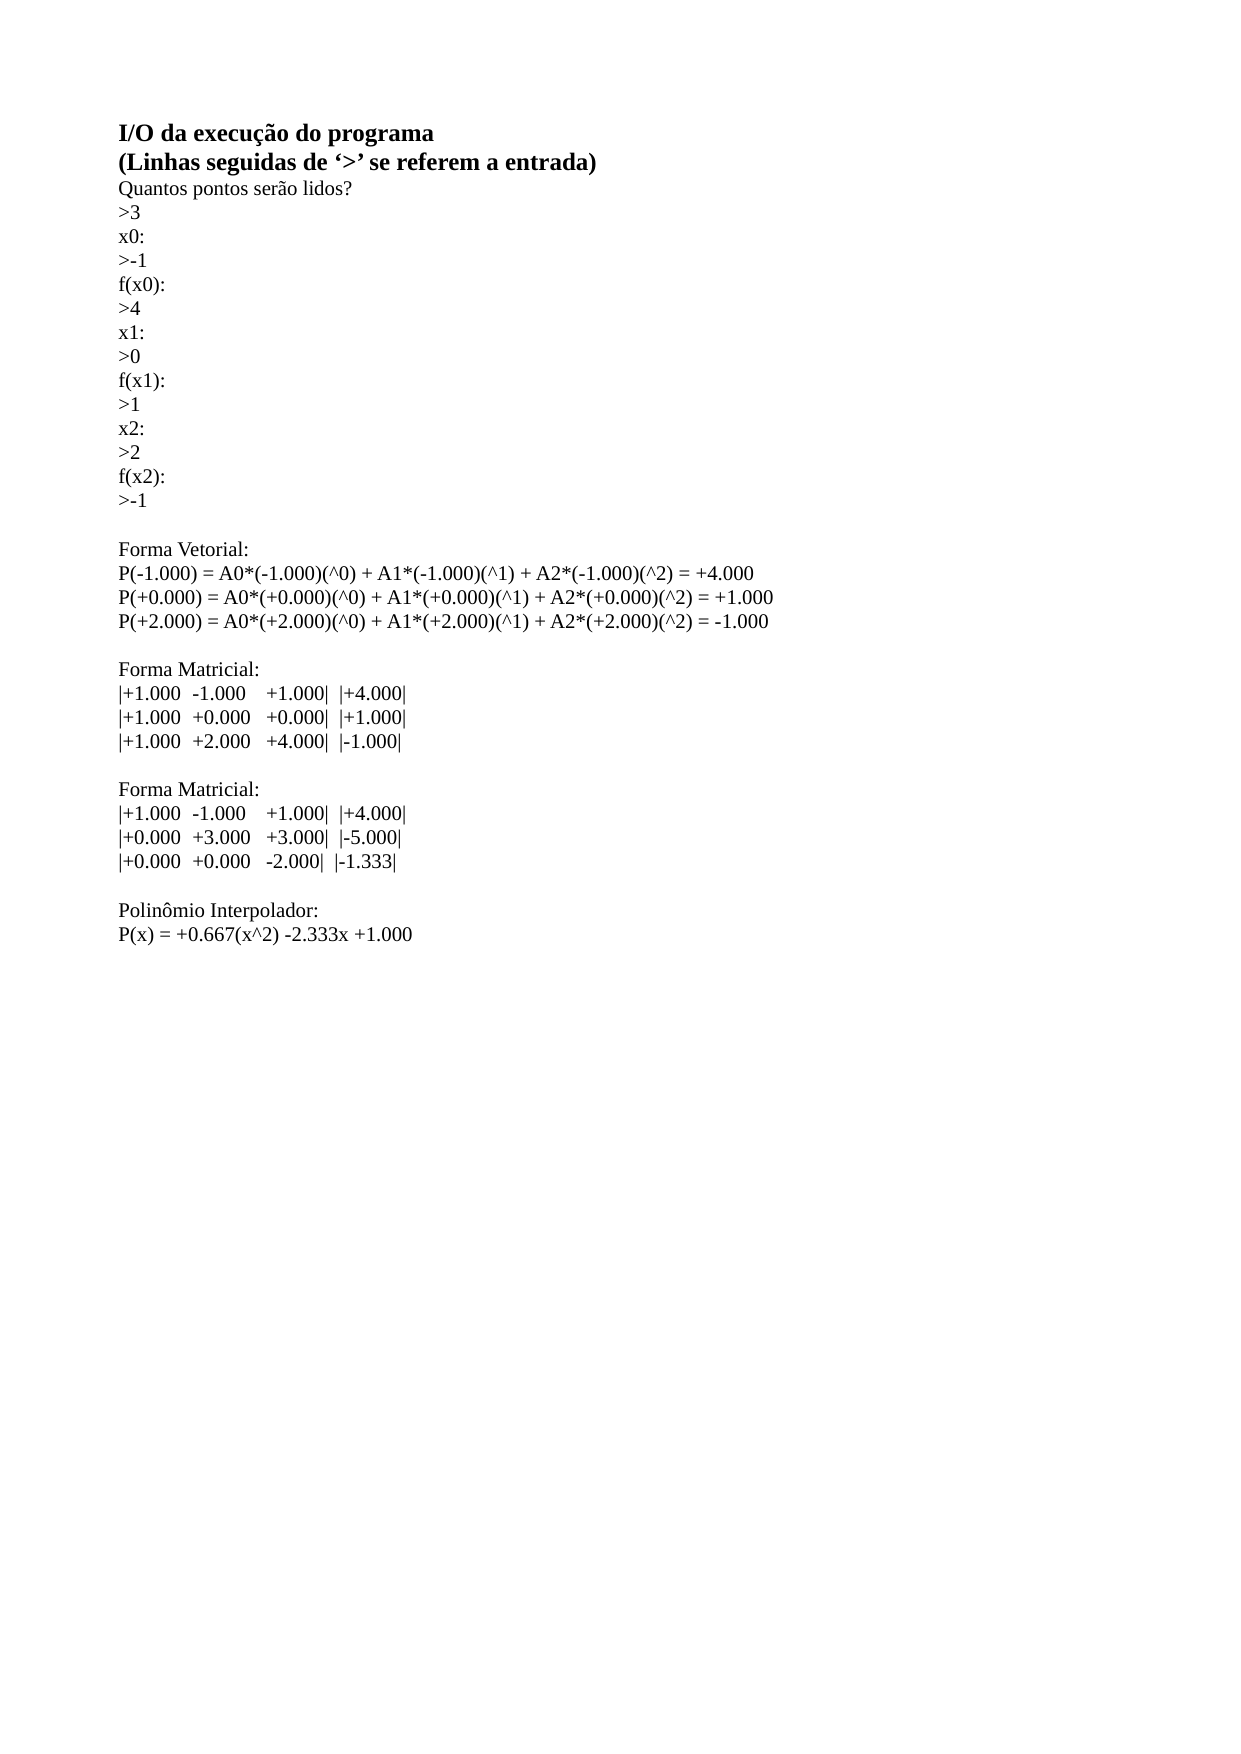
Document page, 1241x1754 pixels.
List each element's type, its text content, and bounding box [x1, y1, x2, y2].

text >2 [118, 440, 1122, 464]
text >-1 [118, 488, 1122, 512]
text >3 [118, 200, 1122, 224]
text P(+0.000) = A0*(+0.000)(^0) + A1*(+0.000)(^1) + A2*(+0.000)(^2) = +1.000 [118, 585, 1122, 609]
text >0 [118, 344, 1122, 368]
text >4 [118, 296, 1122, 320]
text x0: [118, 224, 1122, 248]
text f(x0): [118, 272, 1122, 296]
text f(x1): [118, 368, 1122, 392]
text f(x2): [118, 464, 1122, 488]
text I/O da execução do programa [118, 118, 1122, 147]
text P(+2.000) = A0*(+2.000)(^0) + A1*(+2.000)(^1) + A2*(+2.000)(^2) = -1.000 [118, 609, 1122, 633]
text >-1 [118, 248, 1122, 272]
text P(x) = +0.667(x^2) -2.333x +1.000 [118, 922, 1122, 946]
text x1: [118, 320, 1122, 344]
text P(-1.000) = A0*(-1.000)(^0) + A1*(-1.000)(^1) + A2*(-1.000)(^2) = +4.000 [118, 561, 1122, 585]
text Forma Matricial: [118, 657, 1122, 681]
text Quantos pontos serão lidos? [118, 176, 1122, 200]
text Forma Matricial: [118, 777, 1122, 801]
text (Linhas seguidas de ‘>’ se referem a entrada) [118, 147, 1122, 176]
text |+1.000 -1.000 +1.000| |+4.000| [118, 801, 1122, 825]
text |+1.000 -1.000 +1.000| |+4.000| [118, 681, 1122, 705]
text Polinômio Interpolador: [118, 897, 1122, 922]
text |+0.000 +3.000 +3.000| |-5.000| [118, 825, 1122, 849]
text Forma Vetorial: [118, 537, 1122, 561]
text |+0.000 +0.000 -2.000| |-1.333| [118, 849, 1122, 873]
text >1 [118, 392, 1122, 416]
text |+1.000 +0.000 +0.000| |+1.000| [118, 705, 1122, 729]
text x2: [118, 416, 1122, 440]
text |+1.000 +2.000 +4.000| |-1.000| [118, 729, 1122, 753]
